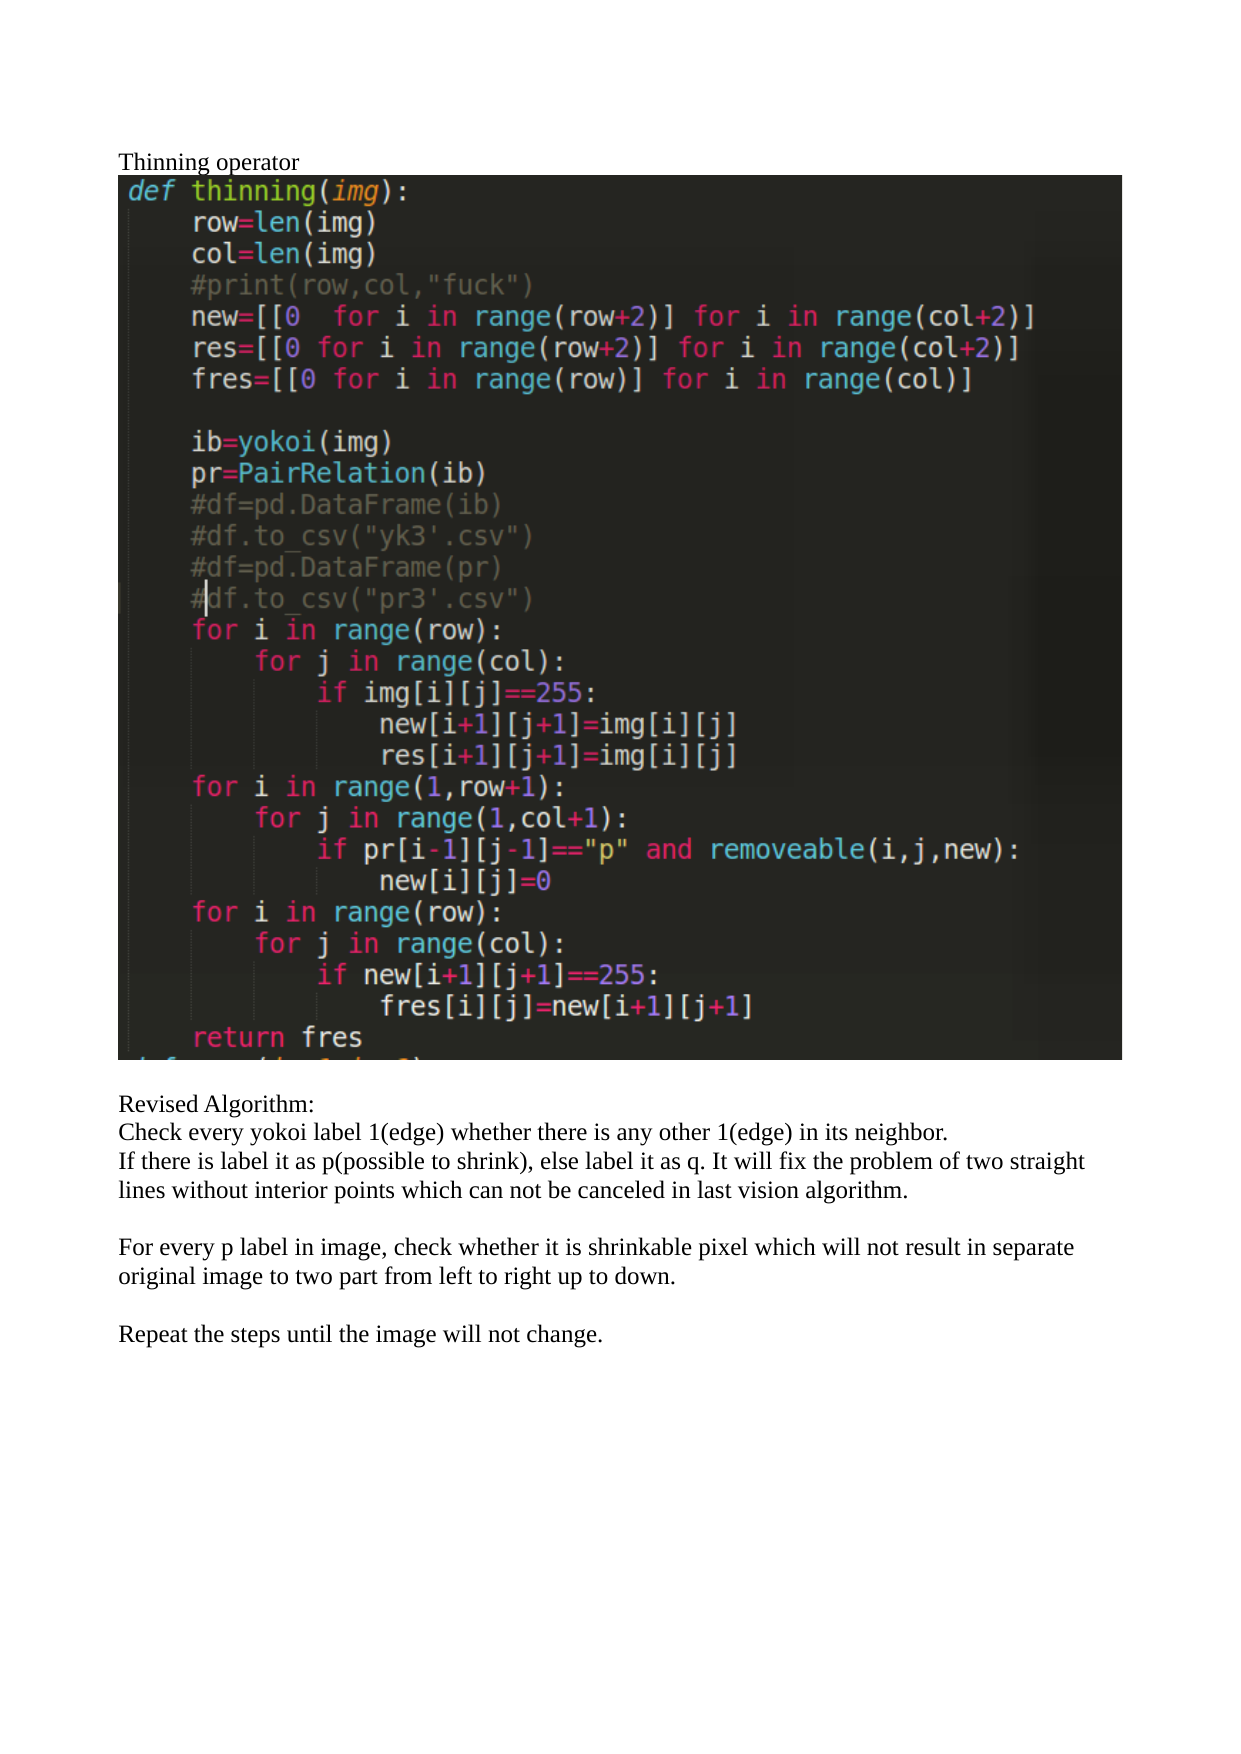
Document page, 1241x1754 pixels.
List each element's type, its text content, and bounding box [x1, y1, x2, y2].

text If there is label it as p(possible to shrink), else label it as q. It will fix the problem of two straight lines without interior points which can not be canceled in last vision algorithm. [118, 1146, 1122, 1204]
text Repeat the steps until the image will not change. [118, 1319, 1122, 1347]
picture [118, 175, 1123, 1060]
text For every p label in image, check whether it is shrinkable pixel which will not result in separate original image to two part from left to right up to down. [118, 1232, 1122, 1290]
text Thinning operator [118, 147, 1122, 175]
text Revised Algorithm: [118, 1089, 1122, 1117]
text Check every yokoi label 1(edge) whether there is any other 1(edge) in its neighbor. [118, 1117, 1122, 1146]
